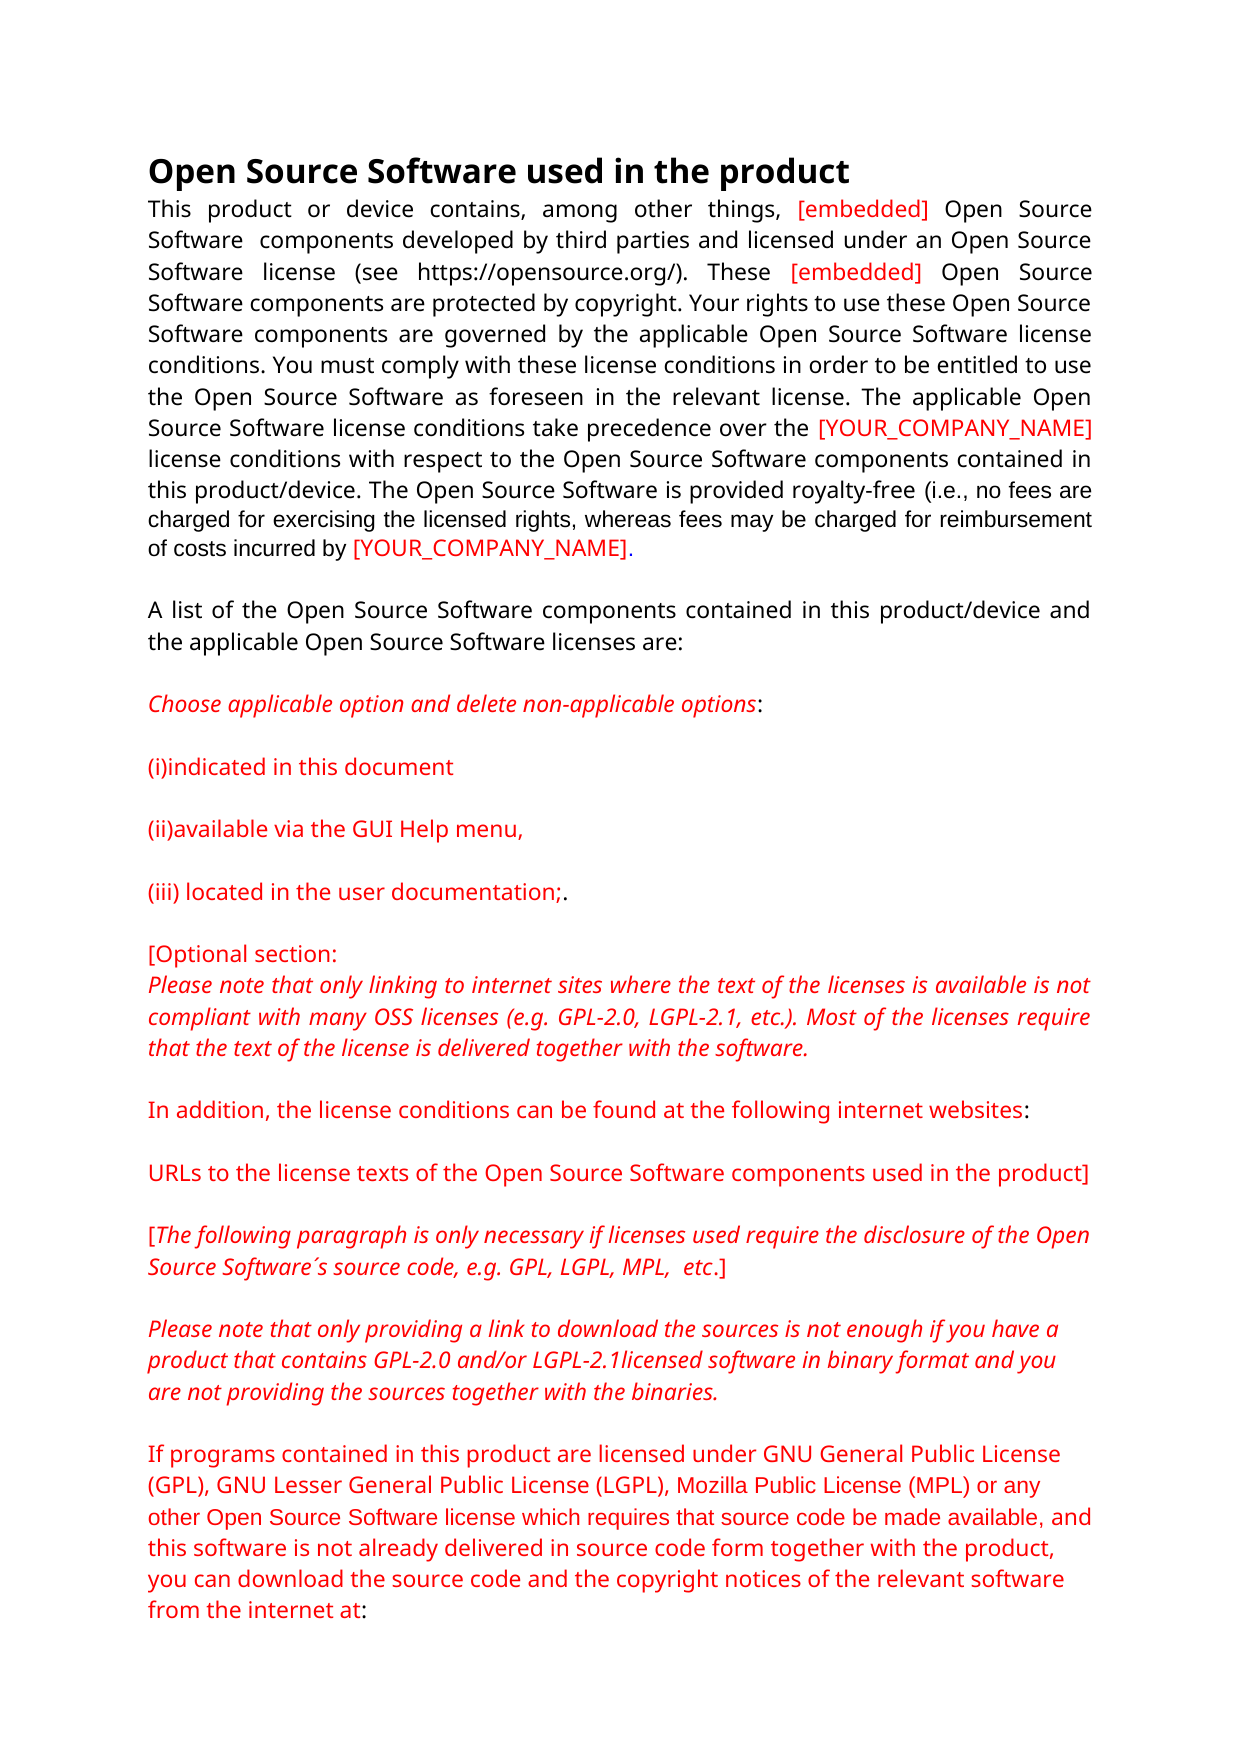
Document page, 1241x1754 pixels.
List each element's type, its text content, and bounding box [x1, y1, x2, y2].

text This product or device contains, among other things, [embedded] Open Source Software components developed by third parties and licensed under an Open Source Software license (see https://opensource.org/). These [embedded] Open Source Software components are protected by copyright. Your rights to use these Open Source Software components are governed by the applicable Open Source Software license conditions. You must comply with these license conditions in order to be entitled to use the Open Source Software as foreseen in the relevant license. The applicable Open Source Software license conditions take precedence over the [YOUR_COMPANY_NAME] license conditions with respect to the Open Source Software components contained in this product/device. The Open Source Software is provided royalty-free (i.e., no fees are charged for exercising the licensed rights, whereas fees may be charged for reimbursement of costs incurred by [YOUR_COMPANY_NAME]. [148, 193, 1093, 563]
text [Optional section: [148, 938, 1093, 969]
text Choose applicable option and delete non-applicable options: [148, 688, 1093, 719]
text Please note that only providing a link to download the sources is not enough if you have a product that contains GPL-2.0 and/or LGPL-2.1licensed software in binary format and you are not providing the sources together with the binaries. [148, 1313, 1093, 1407]
text If programs contained in this product are licensed under GNU General Public License (GPL), GNU Lesser General Public License (LGPL), Mozilla Public License (MPL) or any other Open Source Software license which requires that source code be made available, and this software is not already delivered in source code form together with the product, you can download the source code and the copyright notices of the relevant software from the internet at: [148, 1438, 1093, 1626]
subtitle Open Source Software used in the product [148, 148, 1093, 193]
text (iii) located in the user documentation;. [148, 876, 1093, 907]
text [The following paragraph is only necessary if licenses used require the disclosure of the Open Source Software´s source code, e.g. GPL, LGPL, MPL, etc.] [148, 1219, 1093, 1282]
text (i)indicated in this document [148, 751, 1093, 782]
text In addition, the license conditions can be found at the following internet websites: [148, 1094, 1093, 1126]
text A list of the Open Source Software components contained in this product/device and the applicable Open Source Software licenses are: [148, 594, 1093, 657]
text Please note that only linking to internet sites where the text of the licenses is available is not compliant with many OSS licenses (e.g. GPL-2.0, LGPL-2.1, etc.). Most of the licenses require that the text of the license is delivered together with the software. [148, 969, 1093, 1063]
text (ii)available via the GUI Help menu, [148, 813, 1093, 844]
text URLs to the license texts of the Open Source Software components used in the product] [148, 1157, 1093, 1188]
